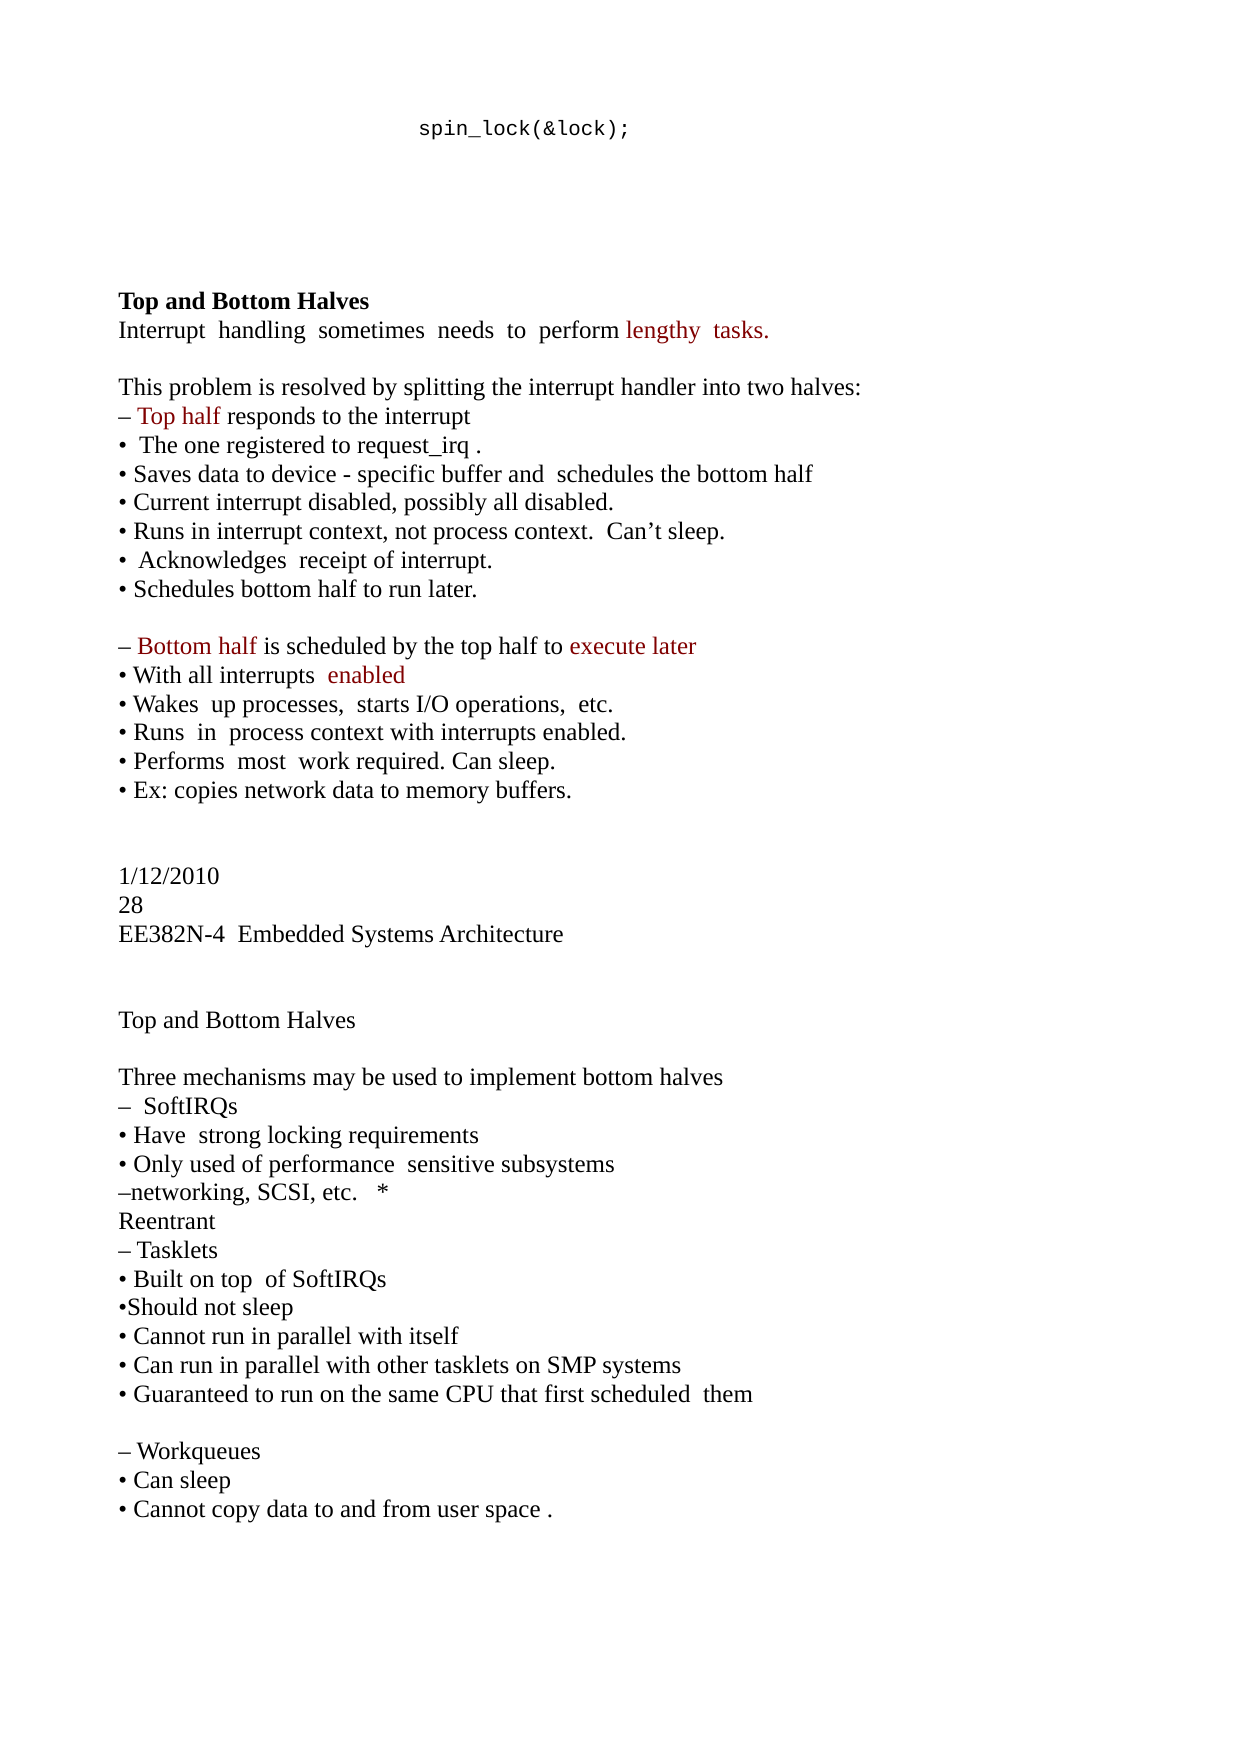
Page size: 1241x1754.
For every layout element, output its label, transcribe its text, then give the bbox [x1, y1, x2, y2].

text – Top half responds to the interrupt [118, 401, 1122, 430]
text • Built on top of SoftIRQs [118, 1264, 1122, 1292]
text – Tasklets [118, 1235, 1122, 1264]
text • Ex: copies network data to memory buffers. [118, 775, 1122, 804]
text EE382N-4 Embedded Systems Architecture [118, 919, 1122, 947]
text Three mechanisms may be used to implement bottom halves [118, 1062, 1122, 1091]
text – Workqueues [118, 1436, 1122, 1465]
text • Schedules bottom half to run later. [118, 574, 1122, 602]
text • Performs most work required. Can sleep. [118, 746, 1122, 775]
text • Guaranteed to run on the same CPU that first scheduled them [118, 1379, 1122, 1407]
text This problem is resolved by splitting the interrupt handler into two halves: [118, 372, 1122, 401]
text Interrupt handling sometimes needs to perform lengthy tasks. [118, 315, 1122, 344]
text • Cannot run in parallel with itself [118, 1321, 1122, 1350]
text • The one registered to request_irq . [118, 430, 1122, 459]
text –networking, SCSI, etc. * [118, 1177, 1122, 1206]
text • Saves data to device ‐ specific buffer and schedules the bottom half [118, 459, 1122, 487]
text • Acknowledges receipt of interrupt. [118, 545, 1122, 574]
text • Have strong locking requirements [118, 1120, 1122, 1149]
text • Current interrupt disabled, possibly all disabled. [118, 487, 1122, 516]
text • Runs in interrupt context, not process context. Can’t sleep. [118, 516, 1122, 545]
text • Cannot copy data to and from user space . [118, 1494, 1122, 1522]
text 1/12/2010 [118, 861, 1122, 890]
text •Should not sleep [118, 1292, 1122, 1321]
text • Runs in process context with interrupts enabled. [118, 717, 1122, 746]
text Top and Bottom Halves [118, 286, 1122, 315]
text – SoftIRQs [118, 1091, 1122, 1120]
text Reentrant [118, 1206, 1122, 1235]
text • Wakes up processes, starts I/O operations, etc. [118, 689, 1122, 717]
text • With all interrupts enabled [118, 660, 1122, 689]
text – Bottom half is scheduled by the top half to execute later [118, 631, 1122, 660]
text spin_lock(&lock); [118, 118, 1122, 142]
text • Can sleep [118, 1465, 1122, 1494]
text • Can run in parallel with other tasklets on SMP systems [118, 1350, 1122, 1379]
text • Only used of performance sensitive subsystems [118, 1149, 1122, 1177]
text 28 [118, 890, 1122, 919]
text Top and Bottom Halves [118, 1005, 1122, 1034]
